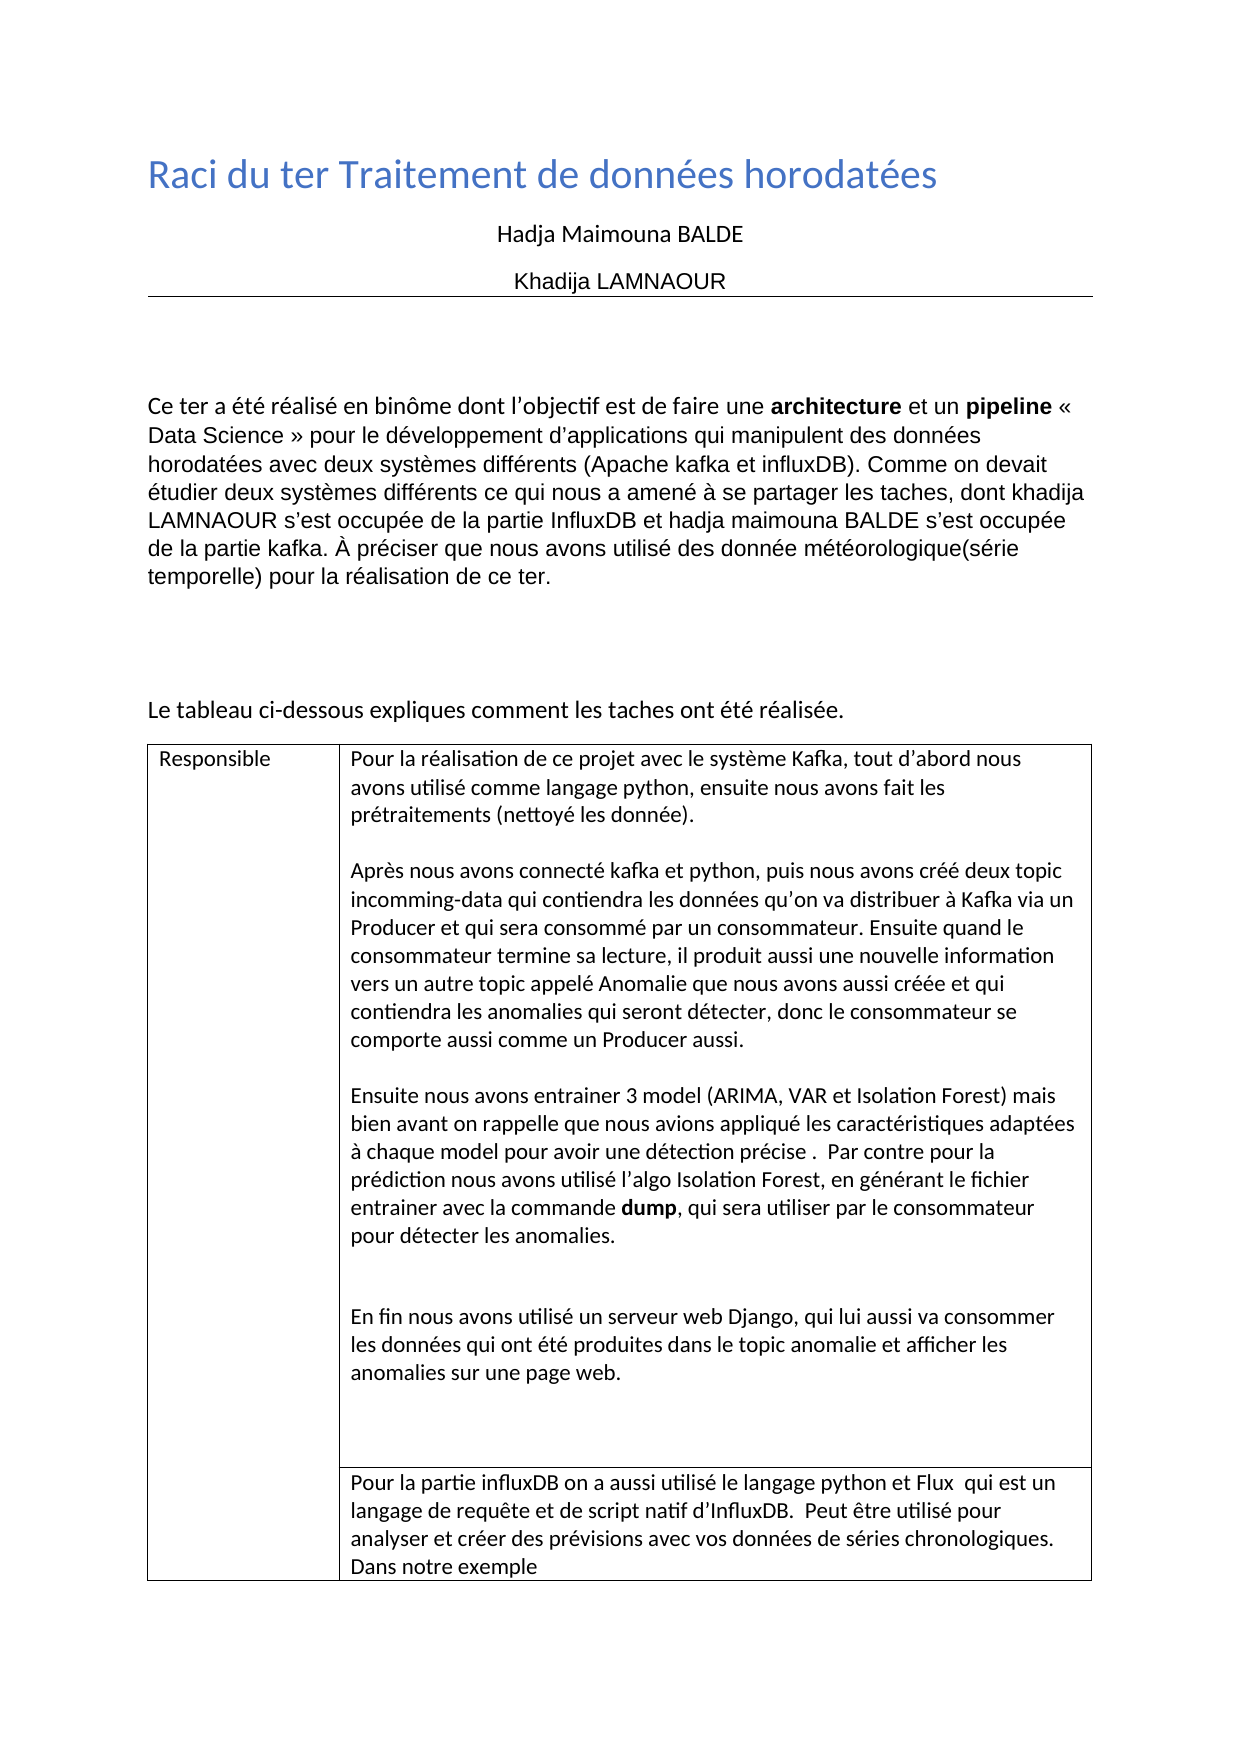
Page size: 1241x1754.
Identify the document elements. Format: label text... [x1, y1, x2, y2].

table_header Pour la réalisation de ce projet avec le système Kafka, tout d’abord nous avons utilisé comme langage python, ensuite nous avons fait les prétraitements (nettoyé les donnée). Après nous avons connecté kafka et python, puis nous avons créé deux topic incomming-data qui contiendra les données qu’on va distribuer à Kafka via un Producer et qui sera consommé par un consommateur. Ensuite quand le consommateur termine sa lecture, il produit aussi une nouvelle information vers un autre topic appelé Anomalie que nous avons aussi créée et qui contiendra les anomalies qui seront détecter, donc le consommateur se comporte aussi comme un Producer aussi. Ensuite nous avons entrainer 3 model (ARIMA, VAR et Isolation Forest) mais bien avant on rappelle que nous avions appliqué les caractéristiques adaptées à chaque model pour avoir une détection précise . Par contre pour la prédiction nous avons utilisé l’algo Isolation Forest, en générant le fichier entrainer avec la commande dump, qui sera utiliser par le consommateur pour détecter les anomalies. En fin nous avons utilisé un serveur web Django, qui lui aussi va consommer les données qui ont été produites dans le topic anomalie et afficher les anomalies sur une page web. [340, 745, 1091, 1467]
text Le tableau ci-dessous expliques comment les taches ont été réalisée. [148, 694, 1093, 725]
text Ce ter a été réalisé en binôme dont l’objectif est de faire une architecture et un pipeline « Data Science » pour le développement d’applications qui manipulent des données horodatées avec deux systèmes différents (Apache kafka et influxDB). Comme on devait étudier deux systèmes différents ce qui nous a amené à se partager les taches, dont khadija LAMNAOUR s’est occupée de la partie InfluxDB et hadja maimouna BALDE s’est occupée de la partie kafka. À préciser que nous avons utilisé des donnée météorologique(série temporelle) pour la réalisation de ce ter. [148, 390, 1093, 589]
text Raci du ter Traitement de données horodatées [148, 148, 1093, 198]
table_cell Pour la partie influxDB on a aussi utilisé le langage python et Flux qui est un langage de requête et de script natif d’InfluxDB. Peut être utilisé pour analyser et créer des prévisions avec vos données de séries chronologiques. Dans notre exemple [340, 1468, 1091, 1580]
text Hadja Maimouna BALDE [148, 219, 1093, 249]
table_header Responsible [148, 745, 339, 1580]
text Khadija LAMNAOUR [148, 268, 1093, 296]
